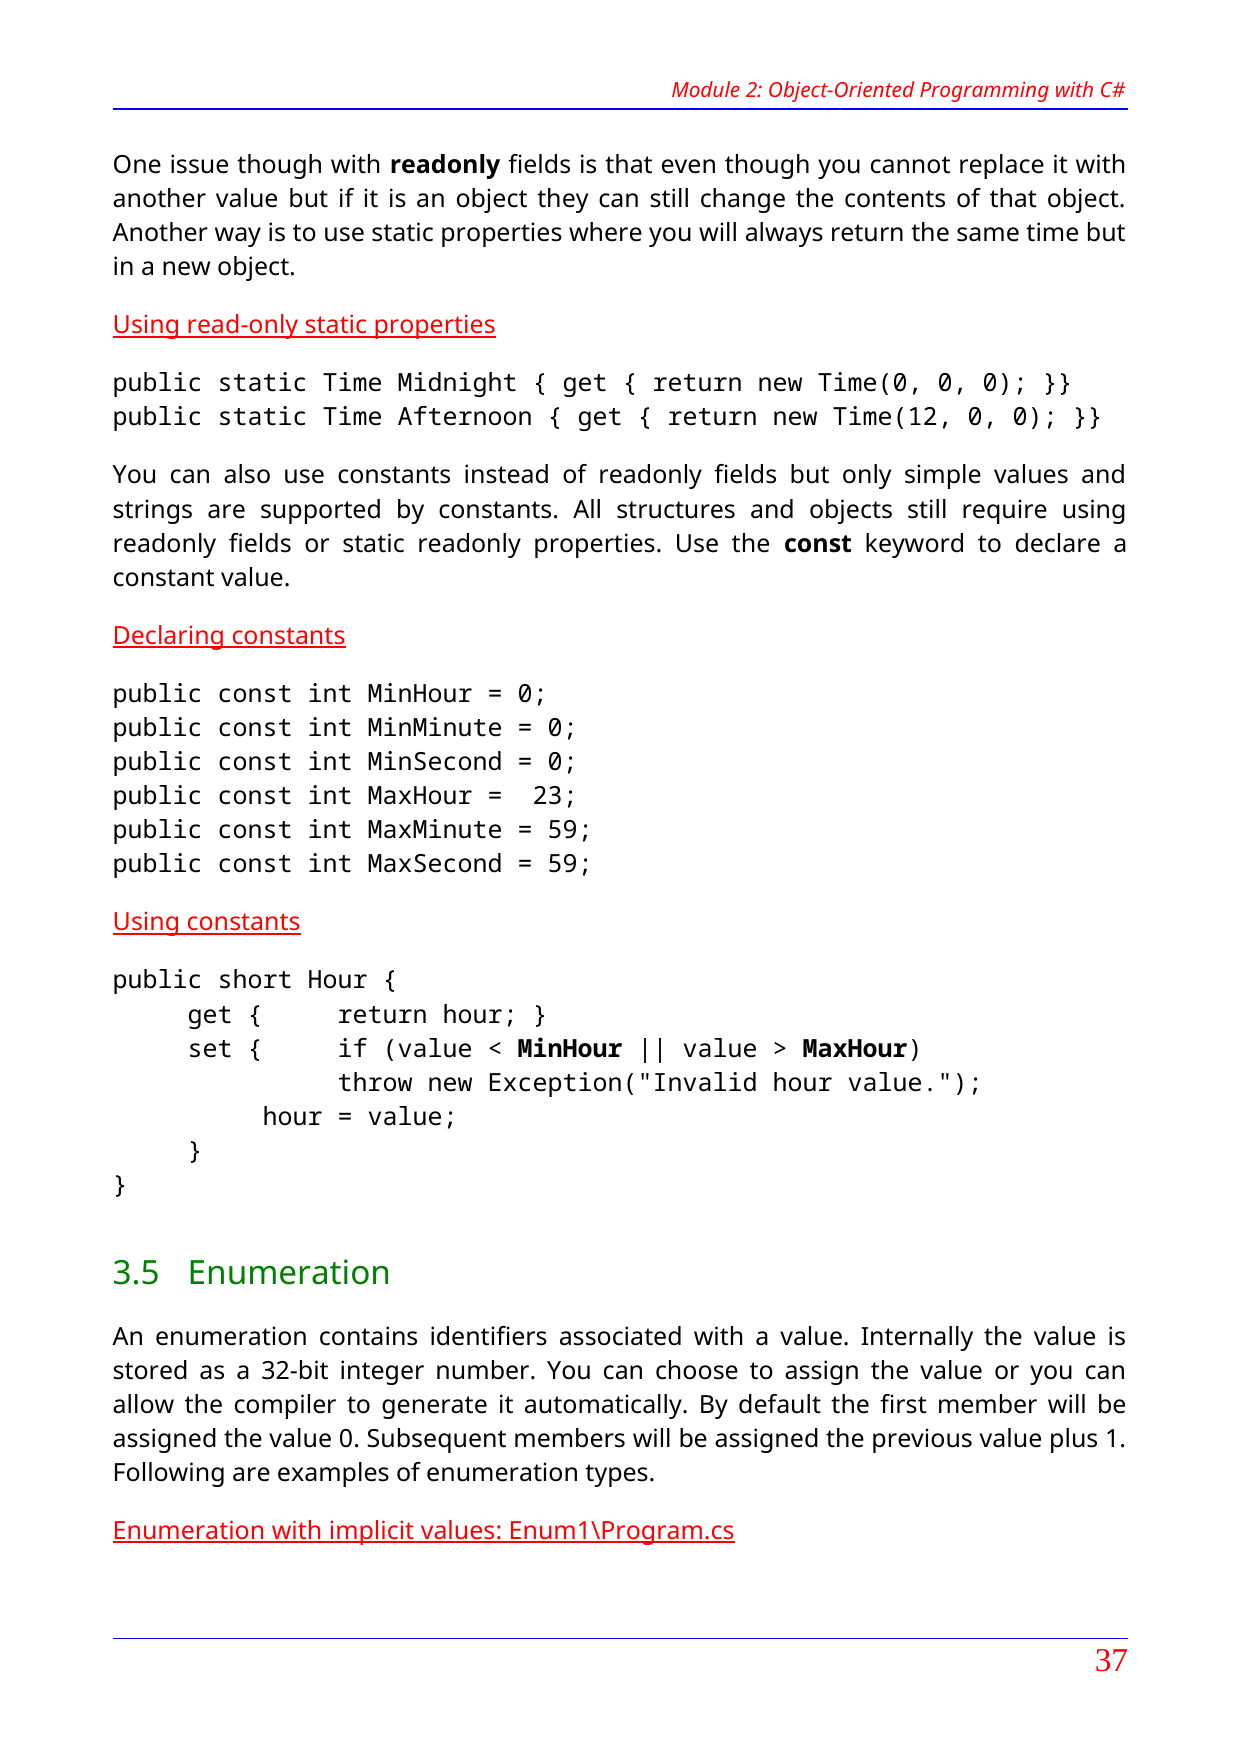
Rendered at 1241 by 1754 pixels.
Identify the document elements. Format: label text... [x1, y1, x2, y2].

text 3.5 Enumeration [112, 1249, 1128, 1294]
text public const int MinMinute = 0; [112, 710, 1128, 744]
text Using constants [112, 904, 1128, 938]
text public short Hour { [112, 962, 1128, 996]
text Enumeration with implicit values: Enum1\Program.cs [112, 1513, 1128, 1547]
text public const int MaxMinute = 59; [112, 812, 1128, 846]
text public const int MinSecond = 0; [112, 744, 1128, 778]
text } [112, 1167, 1128, 1201]
text hour = value; [112, 1098, 1128, 1132]
text Declaring constants [112, 617, 1128, 652]
text An enumeration contains identifiers associated with a value. Internally the value is stored as a 32-bit integer number. You can choose to assign the value or you can allow the compiler to generate it automatically. By default the first member will be assigned the value 0. Subsequent members will be assigned the previous value plus 1. Following are examples of enumeration types. [112, 1318, 1128, 1488]
text public static Time Afternoon { get { return new Time(12, 0, 0); }} [112, 399, 1128, 433]
text throw new Exception("Invalid hour value."); [112, 1064, 1128, 1098]
text public const int MinHour = 0; [112, 676, 1128, 710]
text You can also use constants instead of readonly fields but only simple values and strings are supported by constants. All structures and objects still require using readonly fields or static readonly properties. Use the const keyword to declare a constant value. [112, 457, 1128, 593]
text One issue though with readonly fields is that even though you cannot replace it with another value but if it is an object they can still change the contents of that object. Another way is to use static properties where you will always return the same time but in a new object. [112, 147, 1128, 283]
text get { return hour; } [112, 996, 1128, 1030]
text public const int MaxSecond = 59; [112, 846, 1128, 880]
text set { if (value < MinHour || value > MaxHour) [112, 1030, 1128, 1064]
text public const int MaxHour = 23; [112, 778, 1128, 812]
text } [112, 1132, 1128, 1167]
text Using read-only static properties [112, 307, 1128, 341]
text public static Time Midnight { get { return new Time(0, 0, 0); }} [112, 365, 1128, 399]
